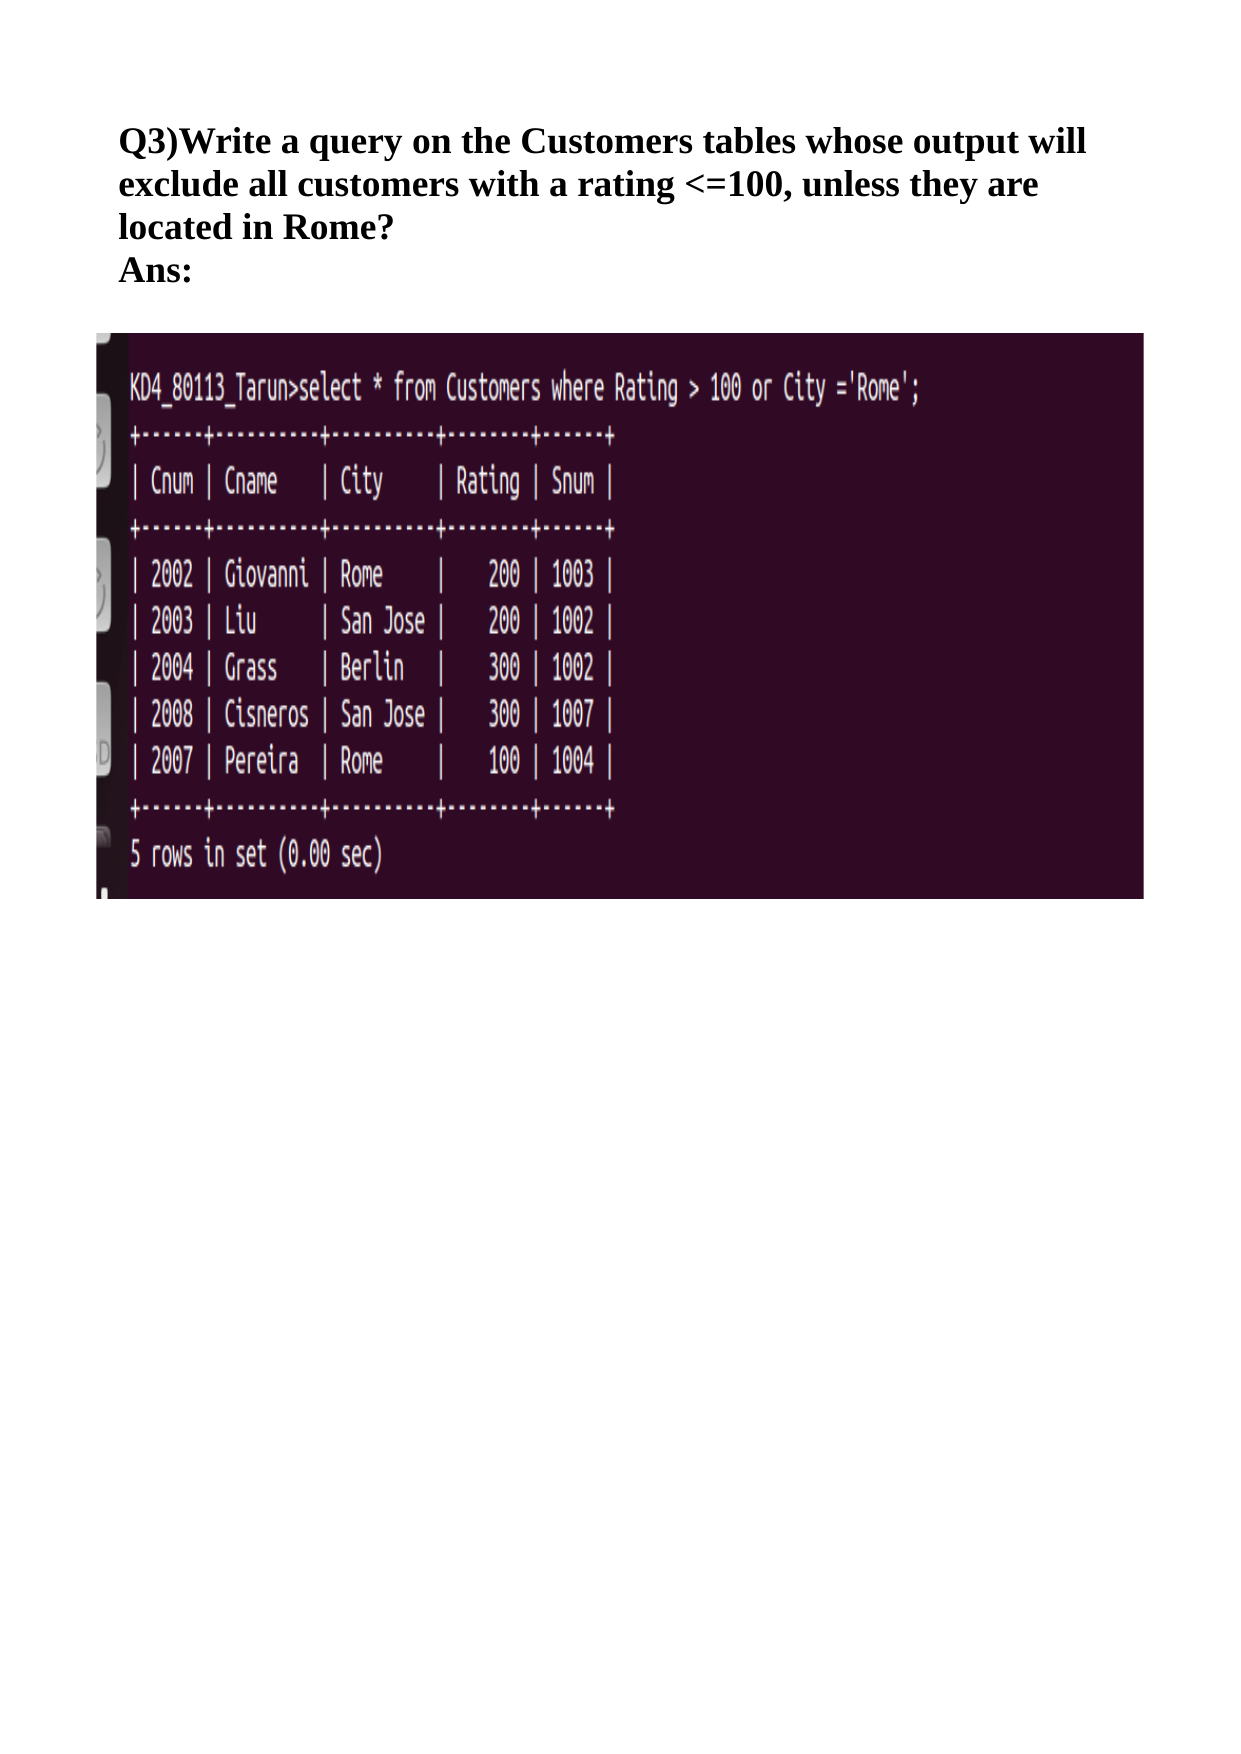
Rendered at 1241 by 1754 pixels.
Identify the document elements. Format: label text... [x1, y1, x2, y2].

text Q3)Write a query on the Customers tables whose output will exclude all customers with a rating <=100, unless they are located in Rome? [118, 118, 1122, 247]
text Ans: [118, 247, 1122, 291]
picture [96, 333, 1144, 899]
